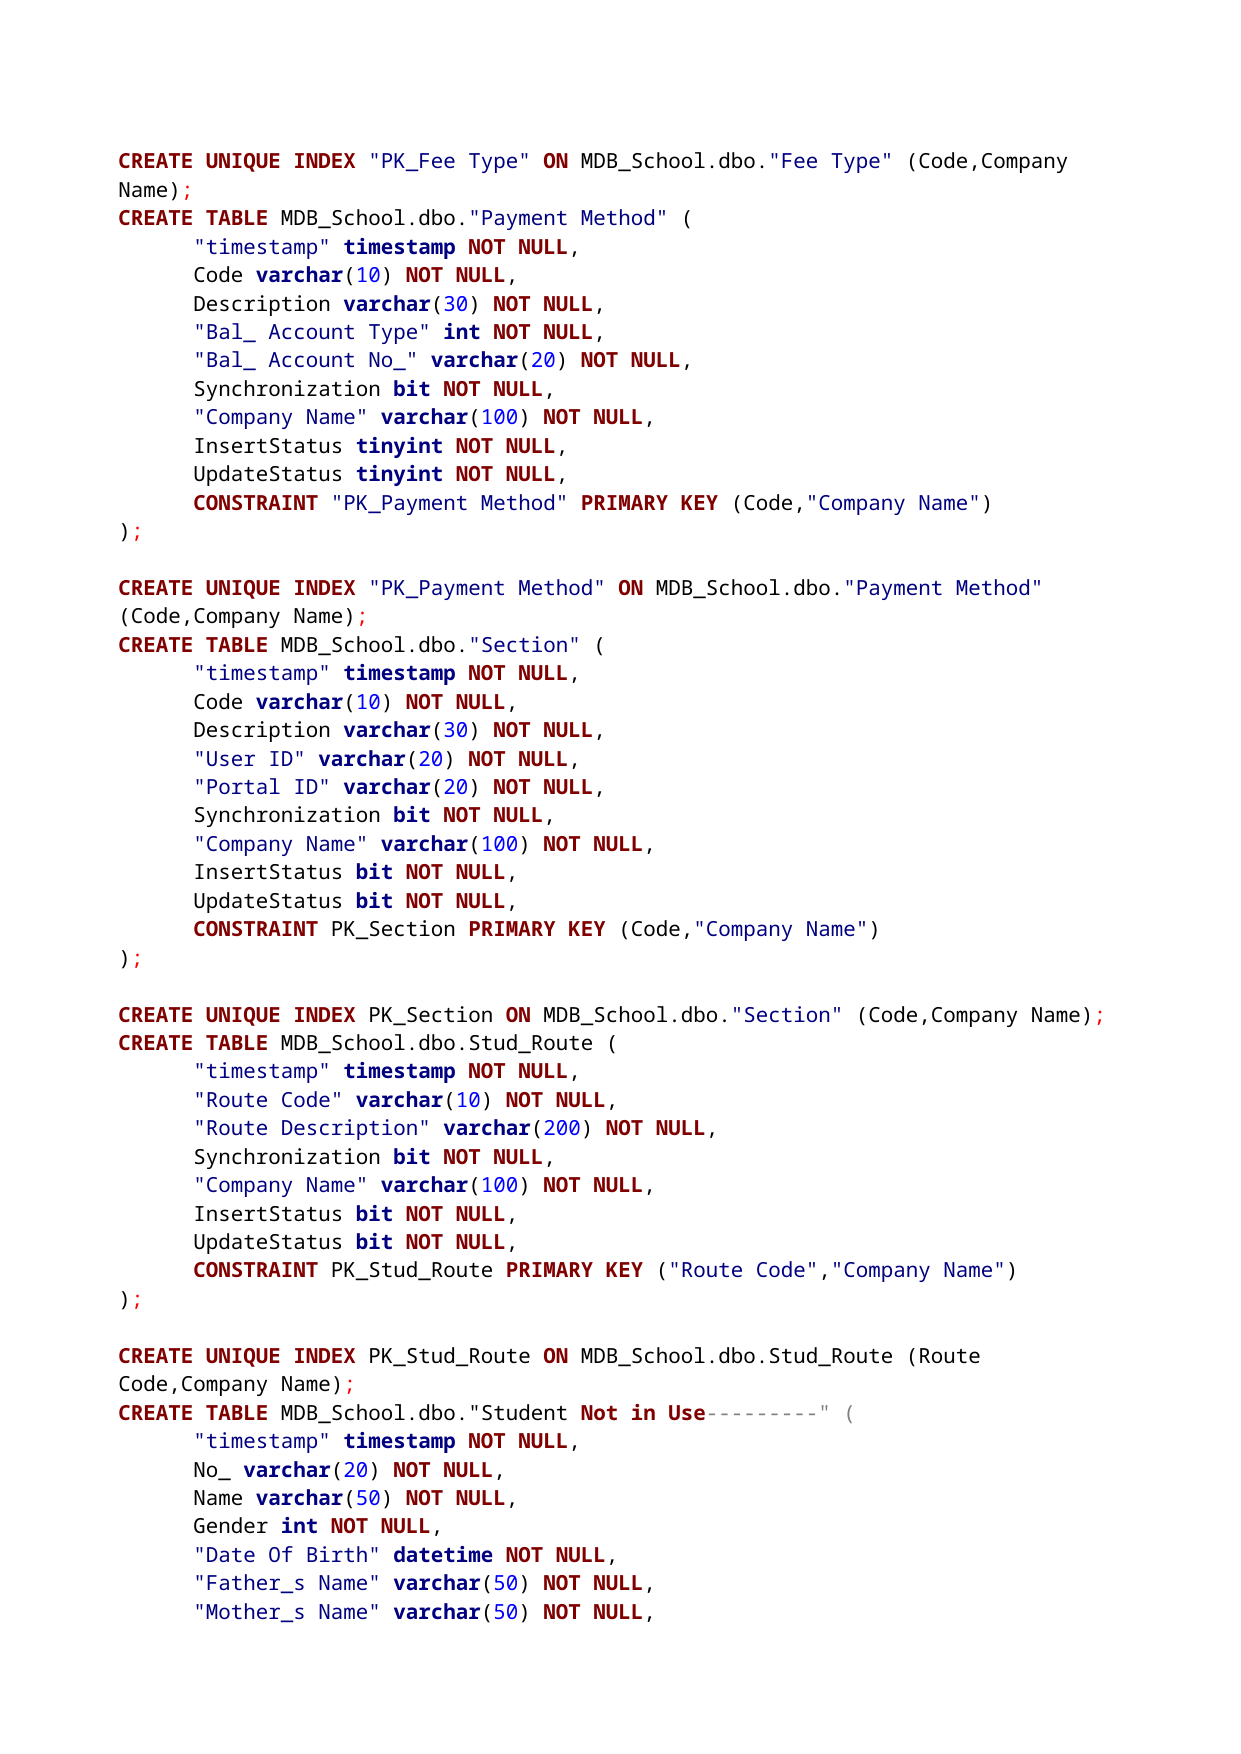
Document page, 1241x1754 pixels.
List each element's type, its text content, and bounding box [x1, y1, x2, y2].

text CONSTRAINT PK_Section PRIMARY KEY (Code,"Company Name") [118, 914, 1122, 943]
text Code varchar(10) NOT NULL, [118, 687, 1122, 715]
text Description varchar(30) NOT NULL, [118, 715, 1122, 744]
text "Bal_ Account Type" int NOT NULL, [118, 317, 1122, 346]
text "timestamp" timestamp NOT NULL, [118, 1057, 1122, 1085]
text InsertStatus tinyint NOT NULL, [118, 431, 1122, 459]
text Code varchar(10) NOT NULL, [118, 260, 1122, 289]
text "Date Of Birth" datetime NOT NULL, [118, 1540, 1122, 1568]
text Gender int NOT NULL, [118, 1512, 1122, 1540]
text "Mother_s Name" varchar(50) NOT NULL, [118, 1597, 1122, 1625]
text Description varchar(30) NOT NULL, [118, 289, 1122, 317]
text "User ID" varchar(20) NOT NULL, [118, 744, 1122, 772]
text UpdateStatus bit NOT NULL, [118, 886, 1122, 914]
text CREATE TABLE MDB_School.dbo.Stud_Route ( [118, 1028, 1122, 1057]
text ); [118, 1284, 1122, 1312]
text CREATE TABLE MDB_School.dbo."Payment Method" ( [118, 203, 1122, 232]
text CREATE TABLE MDB_School.dbo."Section" ( [118, 630, 1122, 658]
text No_ varchar(20) NOT NULL, [118, 1455, 1122, 1483]
text "Portal ID" varchar(20) NOT NULL, [118, 772, 1122, 801]
text CREATE UNIQUE INDEX PK_Section ON MDB_School.dbo."Section" (Code,Company Name); [118, 1000, 1122, 1028]
text CONSTRAINT PK_Stud_Route PRIMARY KEY ("Route Code","Company Name") [118, 1256, 1122, 1284]
text UpdateStatus tinyint NOT NULL, [118, 459, 1122, 488]
text "Company Name" varchar(100) NOT NULL, [118, 402, 1122, 431]
text "Company Name" varchar(100) NOT NULL, [118, 1170, 1122, 1199]
text UpdateStatus bit NOT NULL, [118, 1227, 1122, 1256]
text ); [118, 516, 1122, 545]
text CREATE UNIQUE INDEX "PK_Fee Type" ON MDB_School.dbo."Fee Type" (Code,Company Name); [118, 147, 1122, 203]
text Name varchar(50) NOT NULL, [118, 1483, 1122, 1512]
text Synchronization bit NOT NULL, [118, 374, 1122, 402]
text "timestamp" timestamp NOT NULL, [118, 658, 1122, 687]
text CREATE TABLE MDB_School.dbo."Student Not in Use---------" ( [118, 1398, 1122, 1426]
text "timestamp" timestamp NOT NULL, [118, 232, 1122, 260]
text CREATE UNIQUE INDEX PK_Stud_Route ON MDB_School.dbo.Stud_Route (Route Code,Company Name); [118, 1341, 1122, 1398]
text Synchronization bit NOT NULL, [118, 1142, 1122, 1170]
text InsertStatus bit NOT NULL, [118, 857, 1122, 886]
text "timestamp" timestamp NOT NULL, [118, 1426, 1122, 1455]
text CONSTRAINT "PK_Payment Method" PRIMARY KEY (Code,"Company Name") [118, 488, 1122, 516]
text InsertStatus bit NOT NULL, [118, 1199, 1122, 1227]
text CREATE UNIQUE INDEX "PK_Payment Method" ON MDB_School.dbo."Payment Method" (Code,Company Name); [118, 573, 1122, 630]
text "Father_s Name" varchar(50) NOT NULL, [118, 1568, 1122, 1597]
text "Bal_ Account No_" varchar(20) NOT NULL, [118, 346, 1122, 374]
text "Company Name" varchar(100) NOT NULL, [118, 829, 1122, 857]
text "Route Description" varchar(200) NOT NULL, [118, 1113, 1122, 1142]
text ); [118, 943, 1122, 971]
text Synchronization bit NOT NULL, [118, 801, 1122, 829]
text "Route Code" varchar(10) NOT NULL, [118, 1085, 1122, 1113]
